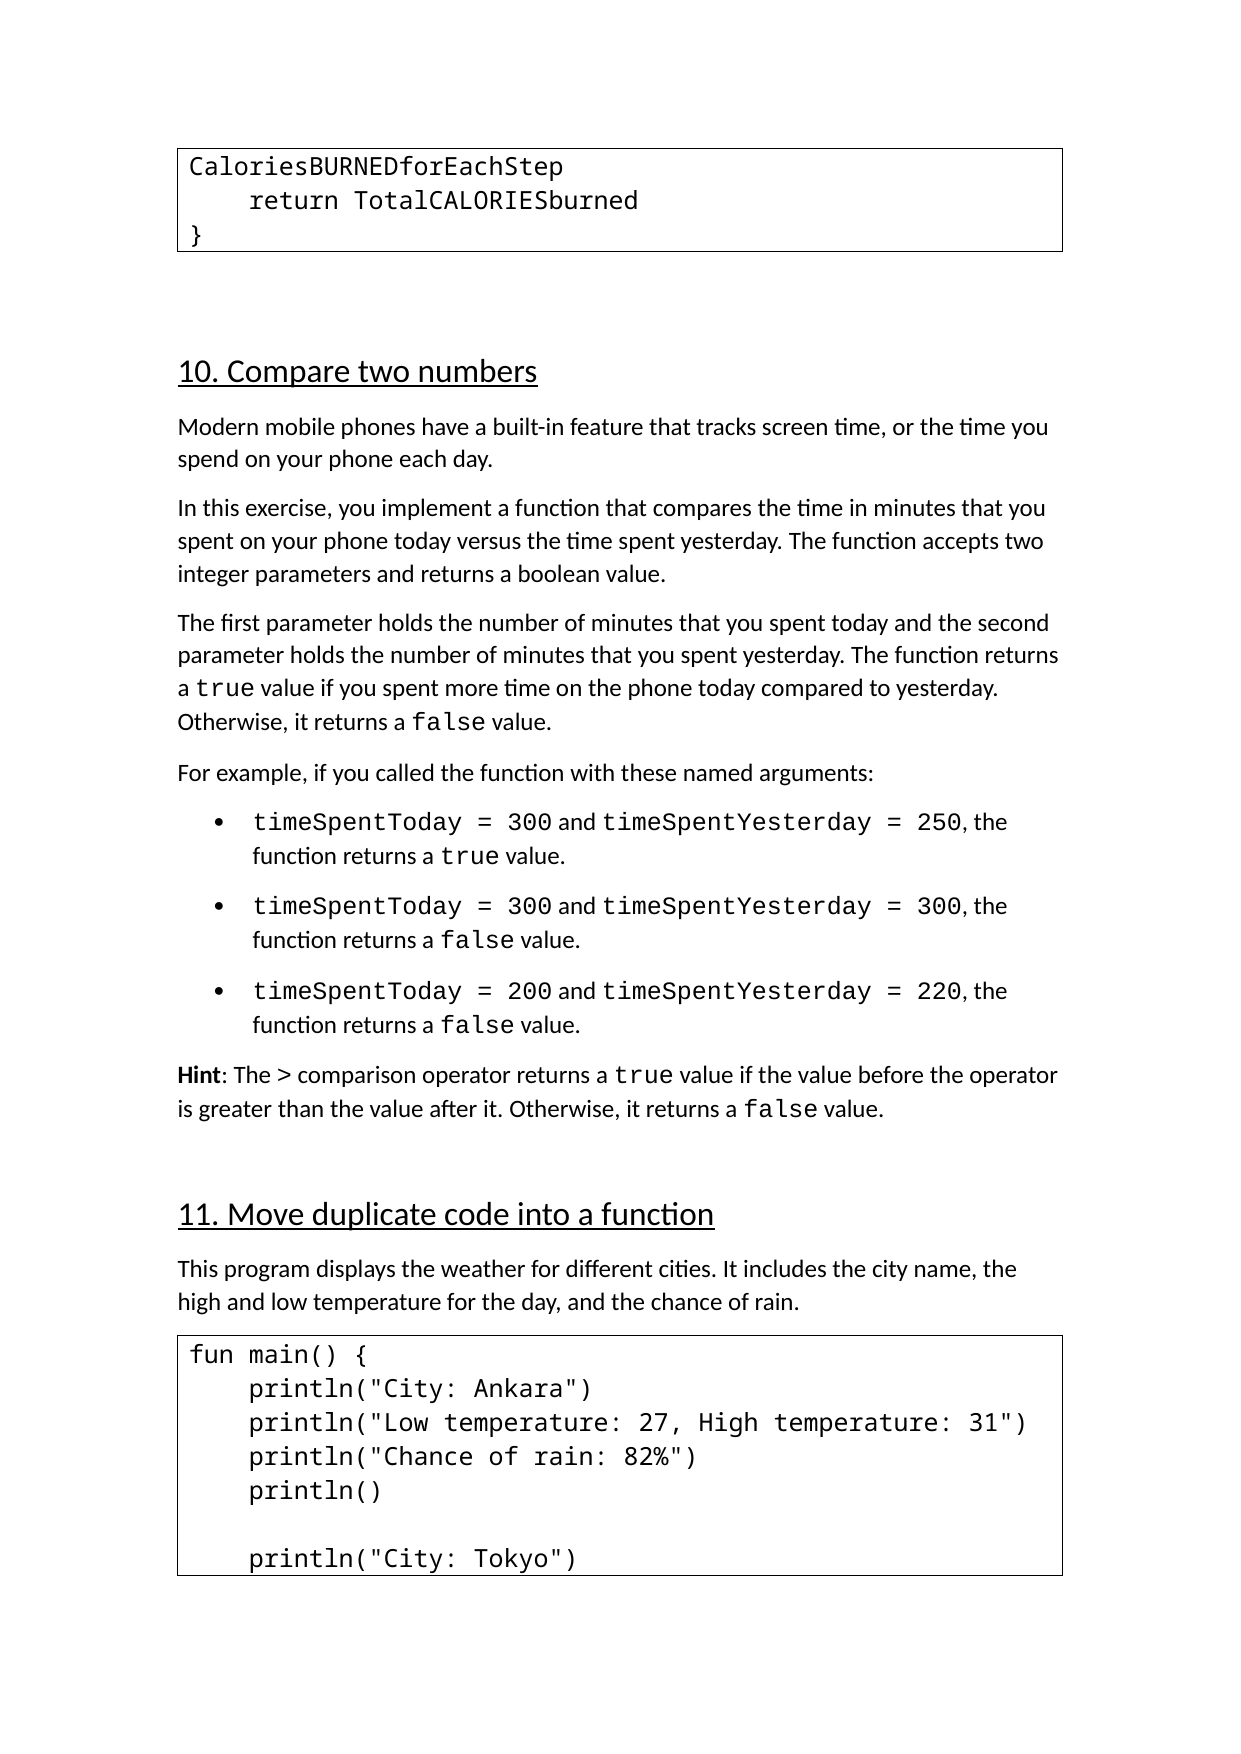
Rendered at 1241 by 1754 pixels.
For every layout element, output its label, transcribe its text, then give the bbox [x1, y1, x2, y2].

text Modern mobile phones have a built-in feature that tracks screen time, or the time you spend on your phone each day. [177, 411, 1063, 474]
text The first parameter holds the number of minutes that you spent today and the second parameter holds the number of minutes that you spent yesterday. The function returns a true value if you spent more time on the phone today compared to yesterday. Otherwise, it returns a false value. [177, 607, 1063, 738]
table_header CaloriesBURNEDforEachStep return TotalCALORIESburned } [178, 149, 1062, 251]
text 10. Compare two numbers [177, 350, 1063, 391]
text 11. Move duplicate code into a function [177, 1193, 1063, 1234]
text For example, if you called the function with these named arguments: [177, 757, 1063, 787]
text In this exercise, you implement a function that compares the time in minutes that you spent on your phone today versus the time spent yesterday. The function accepts two integer parameters and returns a boolean value. [177, 492, 1063, 588]
text This program displays the weather for different cities. It includes the city name, the high and low temperature for the day, and the chance of rain. [177, 1253, 1063, 1316]
list timeSpentToday = 300 and timeSpentYesterday = 300, the function returns a false value. [215, 890, 1063, 956]
list timeSpentToday = 300 and timeSpentYesterday = 250, the function returns a true value. [215, 806, 1063, 872]
table_header fun main() { println("City: Ankara") println("Low temperature: 27, High temperature: 31") println("Chance of rain: 82%") println() println("City: Tokyo") [178, 1336, 1062, 1575]
text Hint: The > comparison operator returns a true value if the value before the operator is greater than the value after it. Otherwise, it returns a false value. [177, 1059, 1063, 1125]
list timeSpentToday = 200 and timeSpentYesterday = 220, the function returns a false value. [215, 975, 1063, 1041]
